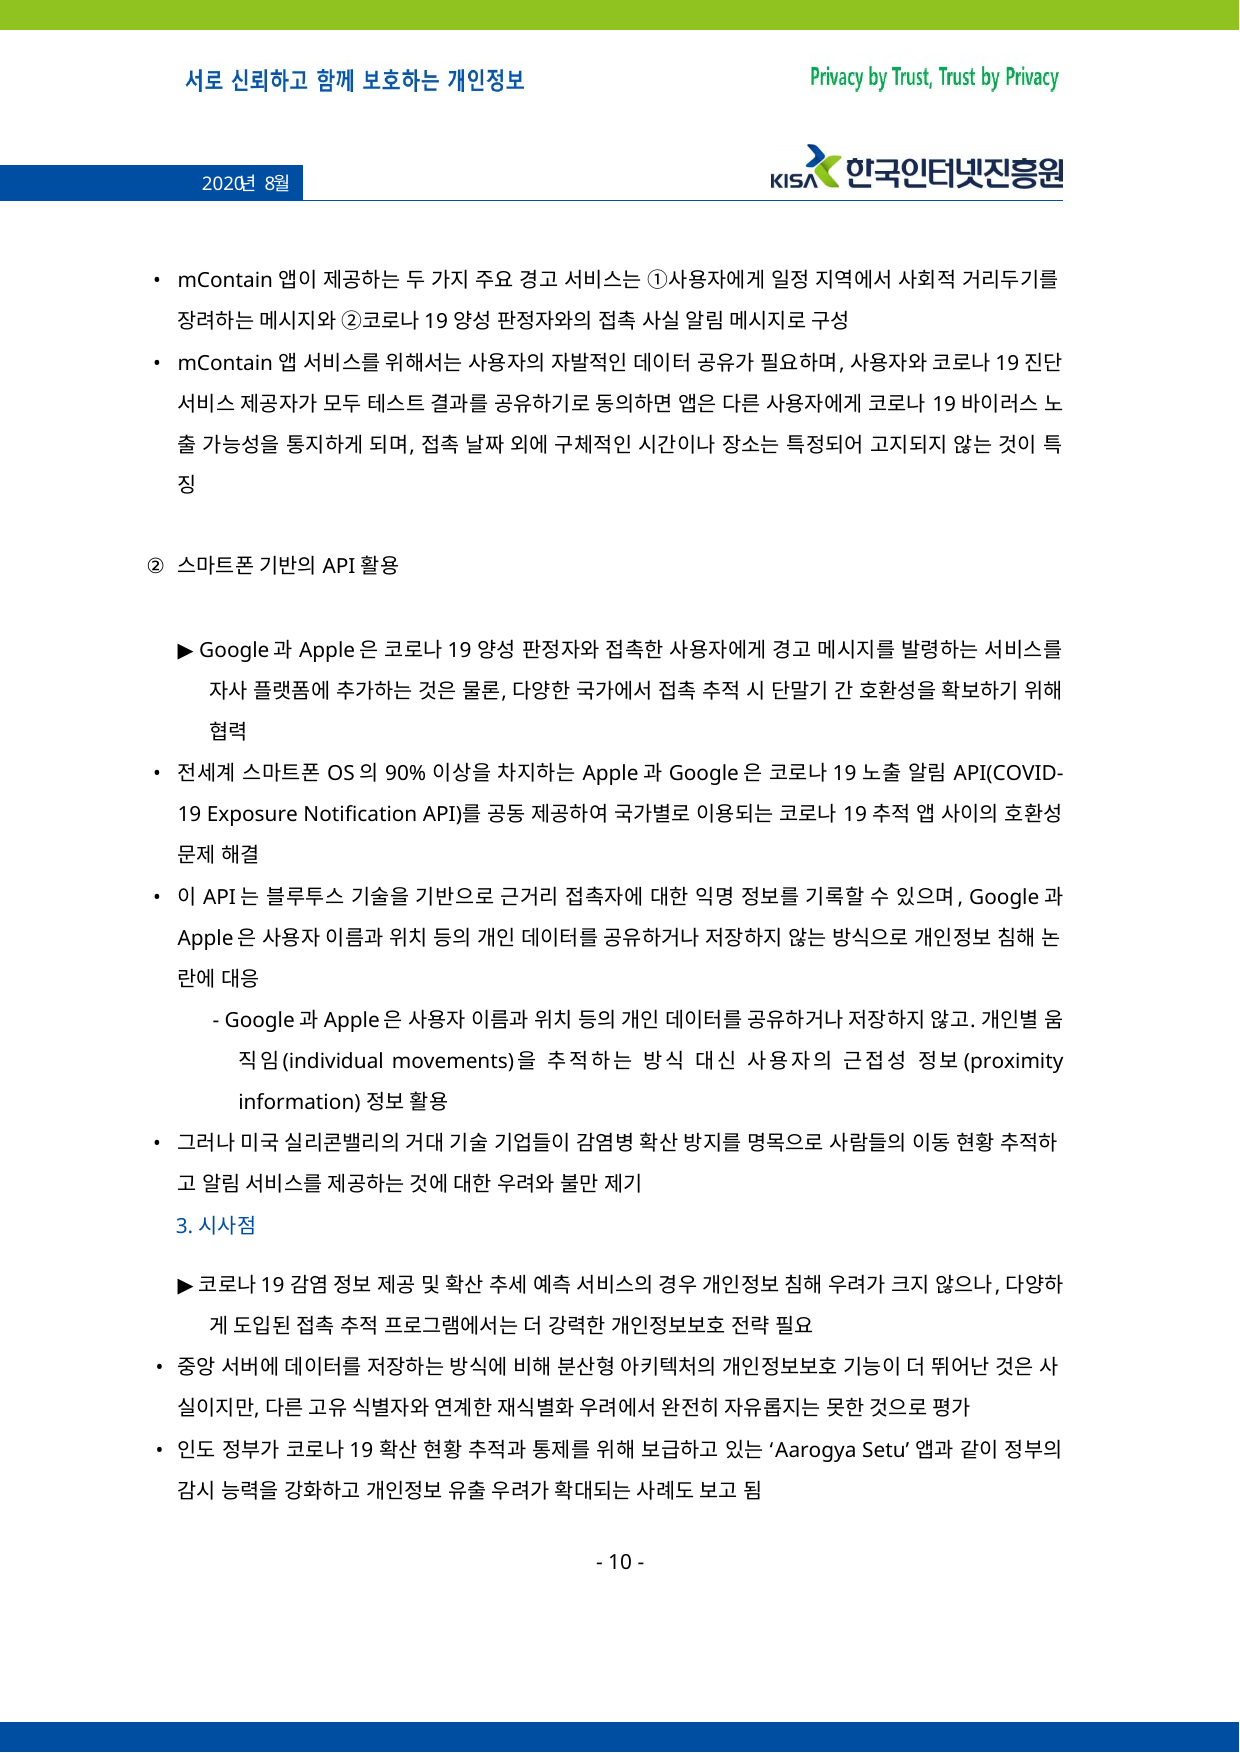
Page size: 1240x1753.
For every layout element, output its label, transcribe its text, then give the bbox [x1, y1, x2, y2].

text ▶ 코로나19 감염 정보 제공 및 확산 추세 예측 서비스의 경우 개인정보 침해 우려가 크지 않으나, 다양하게 도입된 접촉 추적 프로그램에서는 더 강력한 개인정보보호 전략 필요 [177, 1270, 1063, 1339]
list 그러나 미국 실리콘밸리의 거대 기술 기업들이 감염병 확산 방지를 명목으로 사람들의 이동 현황 추적하고 알림 서비스를 제공하는 것에 대한 우려와 불만 제기 [153, 1128, 1063, 1198]
list 인도 정부가 코로나19 확산 현황 추적과 통제를 위해 보급하고 있는 ‘Aarogya Setu’ 앱과 같이 정부의 감시 능력을 강화하고 개인정보 유출 우려가 확대되는 사례도 보고 됨 [155, 1435, 1063, 1504]
list 스마트폰 기반의 API 활용 [146, 552, 1063, 580]
list 중앙 서버에 데이터를 저장하는 방식에 비해 분산형 아키텍처의 개인정보보호 기능이 더 뛰어난 것은 사실이지만, 다른 고유 식별자와 연계한 재식별화 우려에서 완전히 자유롭지는 못한 것으로 평가 [155, 1352, 1063, 1422]
list 이 API는 블루투스 기술을 기반으로 근거리 접촉자에 대한 익명 정보를 기록할 수 있으며, Google과 Apple은 사용자 이름과 위치 등의 개인 데이터를 공유하거나 저장하지 않는 방식으로 개인정보 침해 논란에 대응 [153, 882, 1063, 992]
text ▶ Google과 Apple은 코로나19 양성 판정자와 접촉한 사용자에게 경고 메시지를 발령하는 서비스를 자사 플랫폼에 추가하는 것은 물론, 다양한 국가에서 접촉 추적 시 단말기 간 호환성을 확보하기 위해 협력 [177, 635, 1063, 745]
text - Google과 Apple은 사용자 이름과 위치 등의 개인 데이터를 공유하거나 저장하지 않고. 개인별 움직임(individual movements)을 추적하는 방식 대신 사용자의 근접성 정보(proximity information) 정보 활용 [207, 1005, 1063, 1115]
list mContain 앱이 제공하는 두 가지 주요 경고 서비스는 ①사용자에게 일정 지역에서 사회적 거리두기를 장려하는 메시지와 ②코로나19 양성 판정자와의 접촉 사실 알림 메시지로 구성 [153, 265, 1063, 335]
list 전세계 스마트폰 OS의 90% 이상을 차지하는 Apple과 Google은 코로나19 노출 알림 API(COVID-19 Exposure Notification API)를 공동 제공하여 국가별로 이용되는 코로나19 추적 앱 사이의 호환성 문제 해결 [153, 758, 1063, 869]
text 3. 시사점 [176, 1211, 1063, 1239]
list mContain 앱 서비스를 위해서는 사용자의 자발적인 데이터 공유가 필요하며, 사용자와 코로나19 진단 서비스 제공자가 모두 테스트 결과를 공유하기로 동의하면 앱은 다른 사용자에게 코로나19 바이러스 노출 가능성을 통지하게 되며, 접촉 날짜 외에 구체적인 시간이나 장소는 특정되어 고지되지 않는 것이 특징 [153, 348, 1063, 499]
